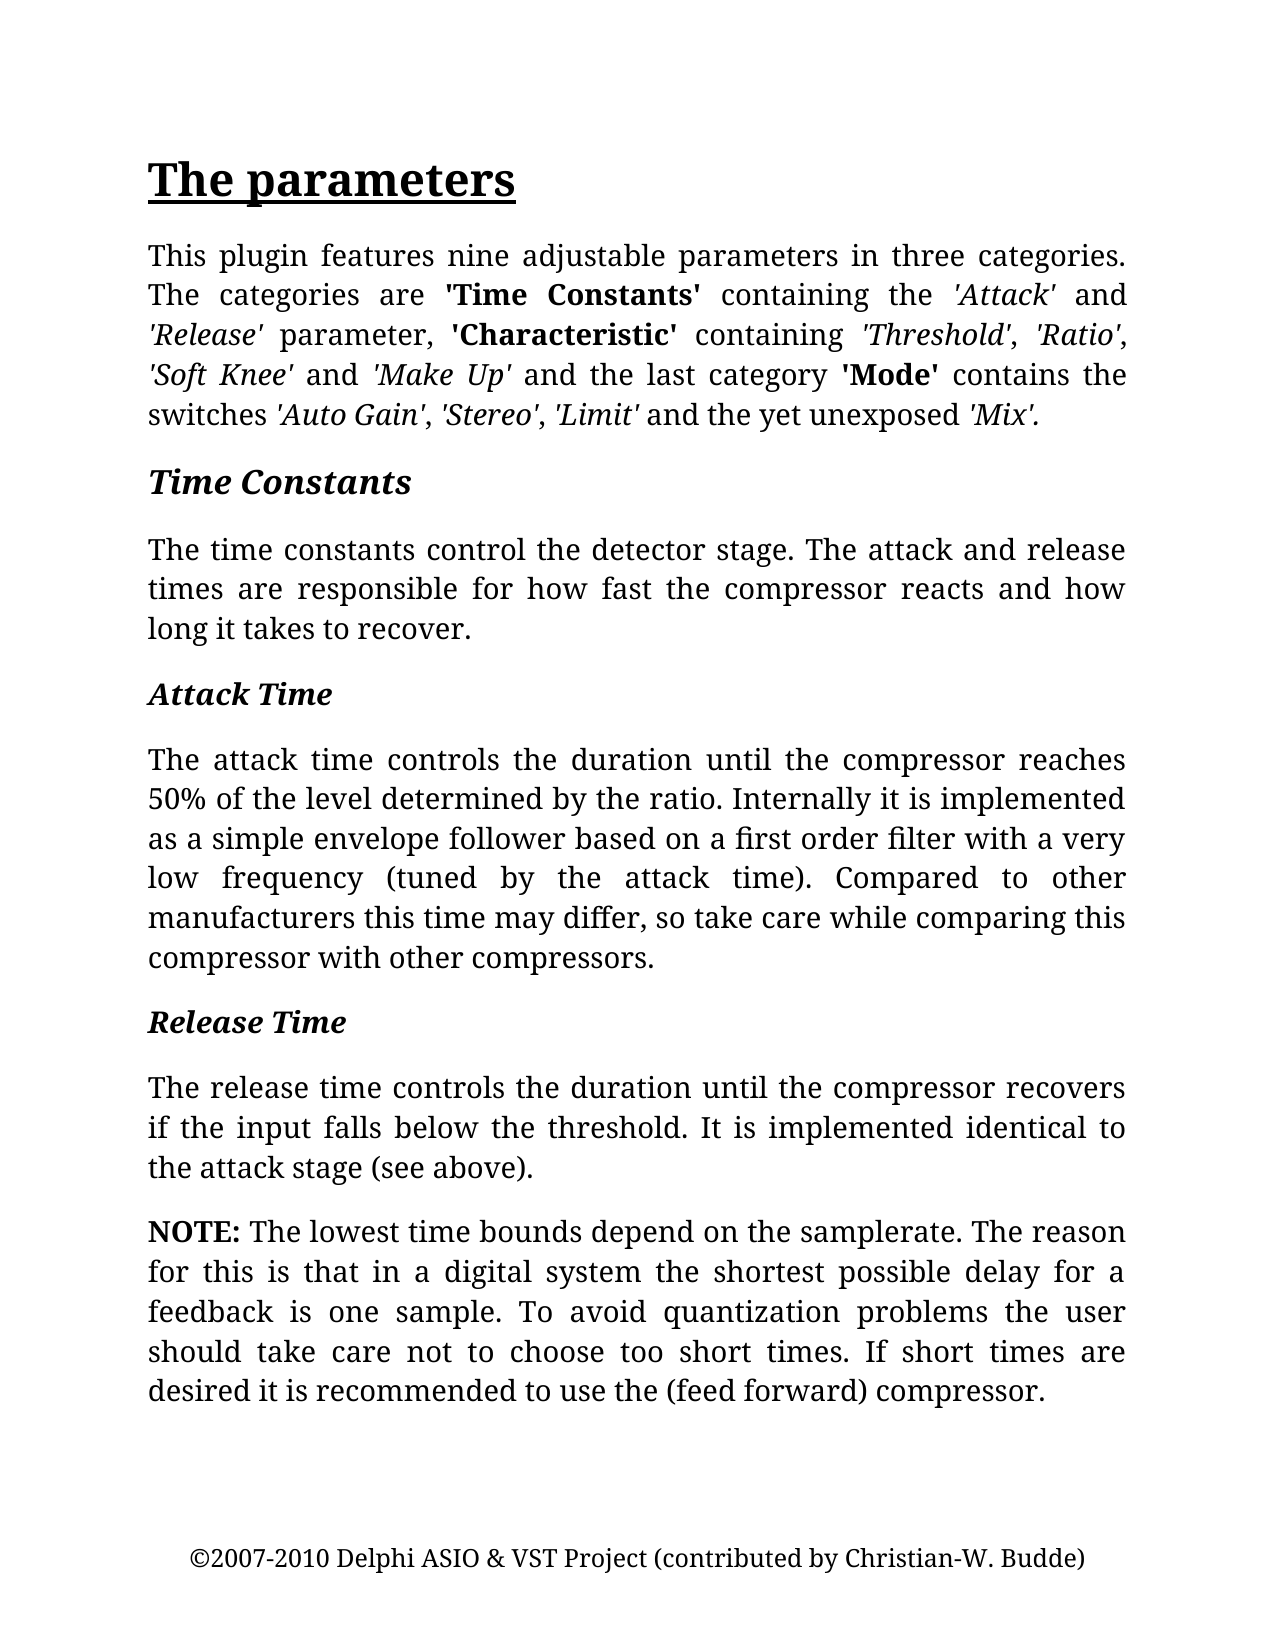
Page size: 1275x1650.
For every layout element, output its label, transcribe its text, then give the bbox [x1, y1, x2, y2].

subtitle Attack Time [148, 673, 1127, 714]
text The release time controls the duration until the compressor recovers if the input falls below the threshold. It is implemented identical to the attack stage (see above). [148, 1068, 1127, 1187]
text The time constants control the detector stage. The attack and release times are responsible for how fast the compressor reacts and how long it takes to recover. [148, 529, 1127, 648]
subtitle Release Time [148, 1002, 1127, 1043]
subtitle The parameters [148, 148, 1127, 210]
text The attack time controls the duration until the compressor reaches 50% of the level determined by the ratio. Internally it is implemented as a simple envelope follower based on a first order filter with a very low frequency (tuned by the attack time). Compared to other manufacturers this time may differ, so take care while comparing this compressor with other compressors. [148, 739, 1127, 977]
text NOTE: The lowest time bounds depend on the samplerate. The reason for this is that in a digital system the shortest possible delay for a feedback is one sample. To avoid quantization problems the user should take care not to choose too short times. If short times are desired it is recommended to use the (feed forward) compressor. [148, 1212, 1127, 1410]
subtitle Time Constants [148, 458, 1127, 504]
text This plugin features nine adjustable parameters in three categories. The categories are 'Time Constants' containing the 'Attack' and 'Release' parameter, 'Characteristic' containing 'Threshold', 'Ratio', 'Soft Knee' and 'Make Up' and the last category 'Mode' contains the switches 'Auto Gain', 'Stereo', 'Limit' and the yet unexposed 'Mix'. [148, 235, 1127, 433]
